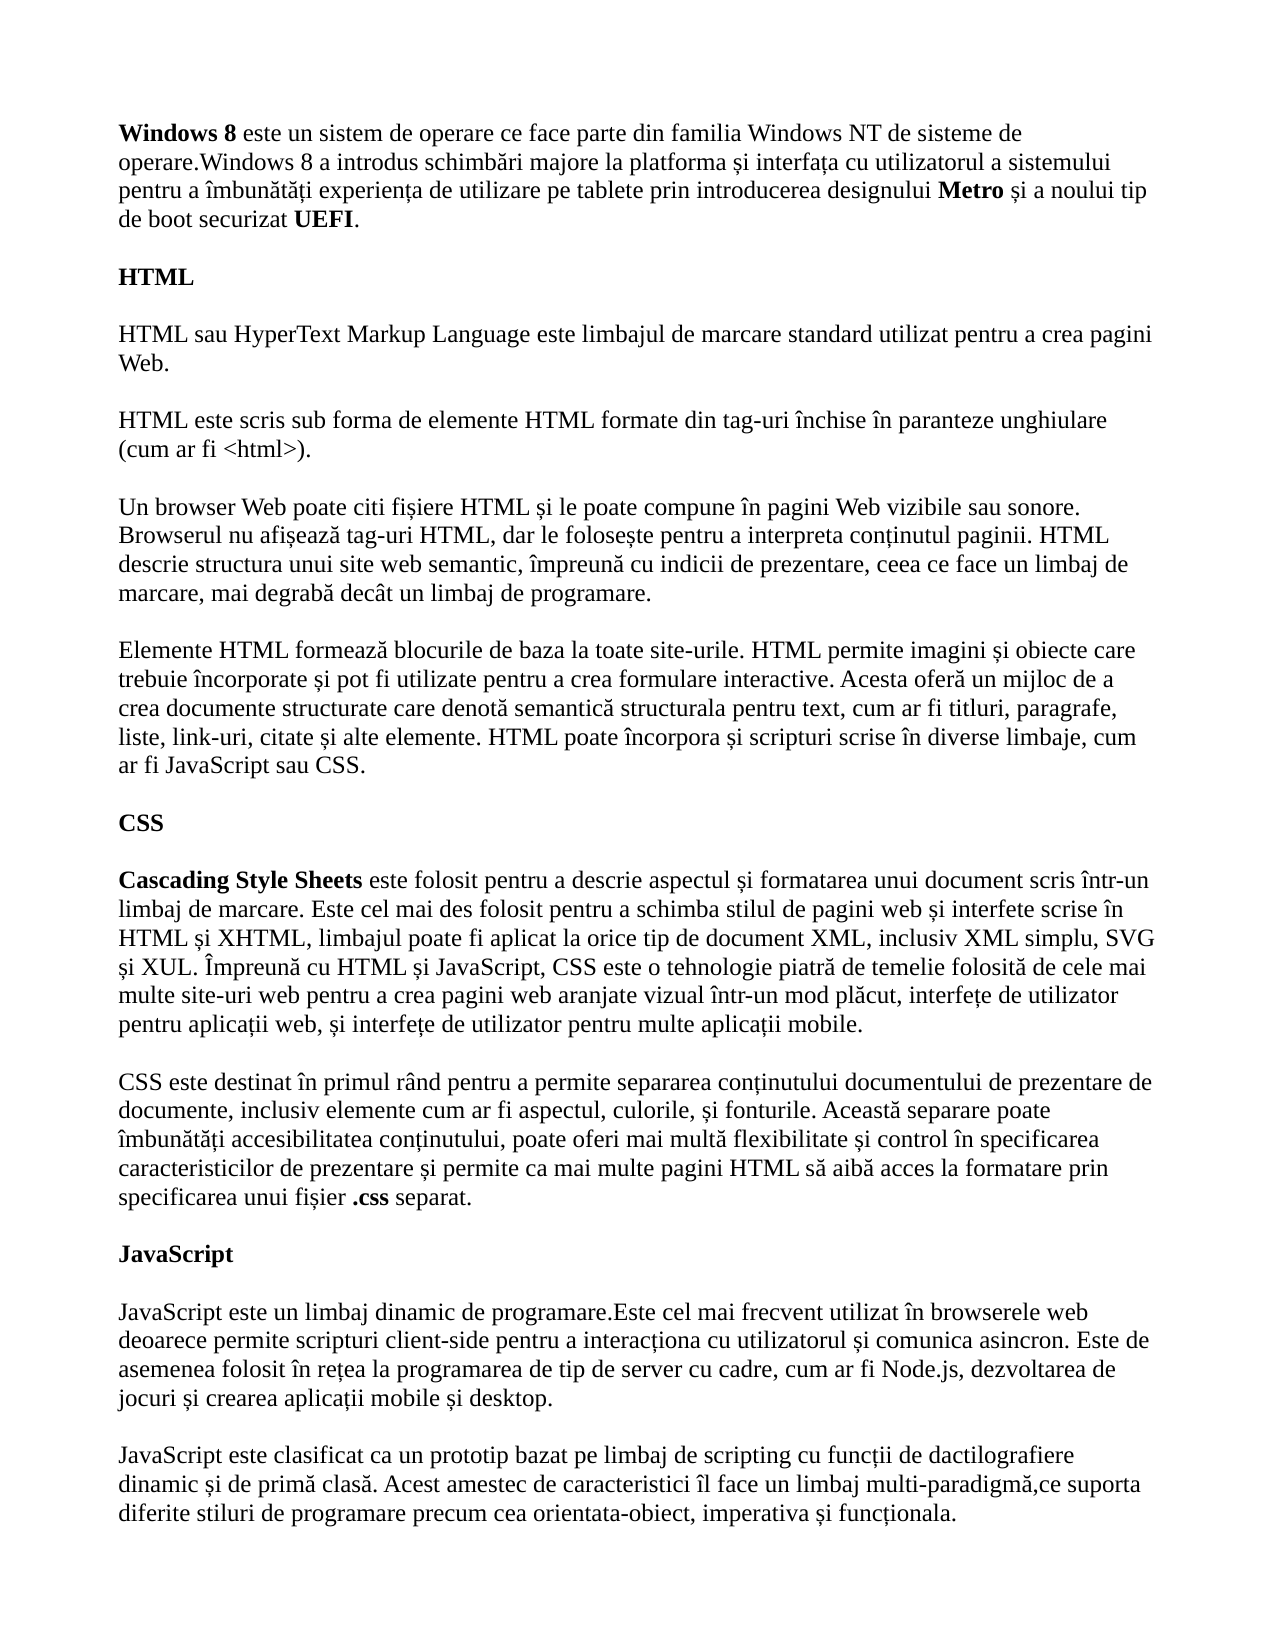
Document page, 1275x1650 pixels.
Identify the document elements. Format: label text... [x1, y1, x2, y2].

text HTML sau HyperText Markup Language este limbajul de marcare standard utilizat pentru a crea pagini Web. HTML este scris sub forma de elemente HTML formate din tag-uri închise în paranteze unghiulare (cum ar fi <html>). Un browser Web poate citi fișiere HTML și le poate compune în pagini Web vizibile sau sonore. Browserul nu afișează tag-uri HTML, dar le folosește pentru a interpreta conținutul paginii. HTML descrie structura unui site web semantic, împreună cu indicii de prezentare, ceea ce face un limbaj de marcare, mai degrabă decât un limbaj de programare. Elemente HTML formează blocurile de baza la toate site-urile. HTML permite imagini și obiecte care trebuie încorporate și pot fi utilizate pentru a crea formulare interactive. Acesta oferă un mijloc de a crea documente structurate care denotă semantică structurala pentru text, cum ar fi titluri, paragrafe, liste, link-uri, citate și alte elemente. HTML poate încorpora și scripturi scrise în diverse limbaje, cum ar fi JavaScript sau CSS. [118, 319, 1157, 779]
text HTML [118, 262, 1157, 291]
text Windows 8 este un sistem de operare ce face parte din familia Windows NT de sisteme de operare.Windows 8 a introdus schimbări majore la platforma și interfața cu utilizatorul a sistemului pentru a îmbunătăți experiența de utilizare pe tablete prin introducerea designului Metro și a noului tip de boot securizat UEFI. [118, 118, 1157, 233]
text Cascading Style Sheets este folosit pentru a descrie aspectul și formatarea unui document scris într-un limbaj de marcare. Este cel mai des folosit pentru a schimba stilul de pagini web și interfete scrise în HTML și XHTML, limbajul poate fi aplicat la orice tip de document XML, inclusiv XML simplu, SVG și XUL. Împreună cu HTML și JavaScript, CSS este o tehnologie piatră de temelie folosită de cele mai multe site-uri web pentru a crea pagini web aranjate vizual într-un mod plăcut, interfețe de utilizator pentru aplicații web, și interfețe de utilizator pentru multe aplicații mobile. CSS este destinat în primul rând pentru a permite separarea conținutului documentului de prezentare de documente, inclusiv elemente cum ar fi aspectul, culorile, și fonturile. Această separare poate îmbunătăți accesibilitatea conținutului, poate oferi mai multă flexibilitate și control în specificarea caracteristicilor de prezentare și permite ca mai multe pagini HTML să aibă acces la formatare prin specificarea unui fișier .css separat. [118, 866, 1157, 1211]
text CSS [118, 808, 1157, 837]
text JavaScript [118, 1239, 1157, 1268]
text JavaScript este un limbaj dinamic de programare.Este cel mai frecvent utilizat în browserele web deoarece permite scripturi client-side pentru a interacționa cu utilizatorul și comunica asincron. Este de asemenea folosit în rețea la programarea de tip de server cu cadre, cum ar fi Node.js, dezvoltarea de jocuri și crearea aplicații mobile și desktop. JavaScript este clasificat ca un prototip bazat pe limbaj de scripting cu funcții de dactilografiere dinamic și de primă clasă. Acest amestec de caracteristici îl face un limbaj multi-paradigmă,ce suporta diferite stiluri de programare precum cea orientata-obiect, imperativa și funcționala. [118, 1297, 1157, 1527]
